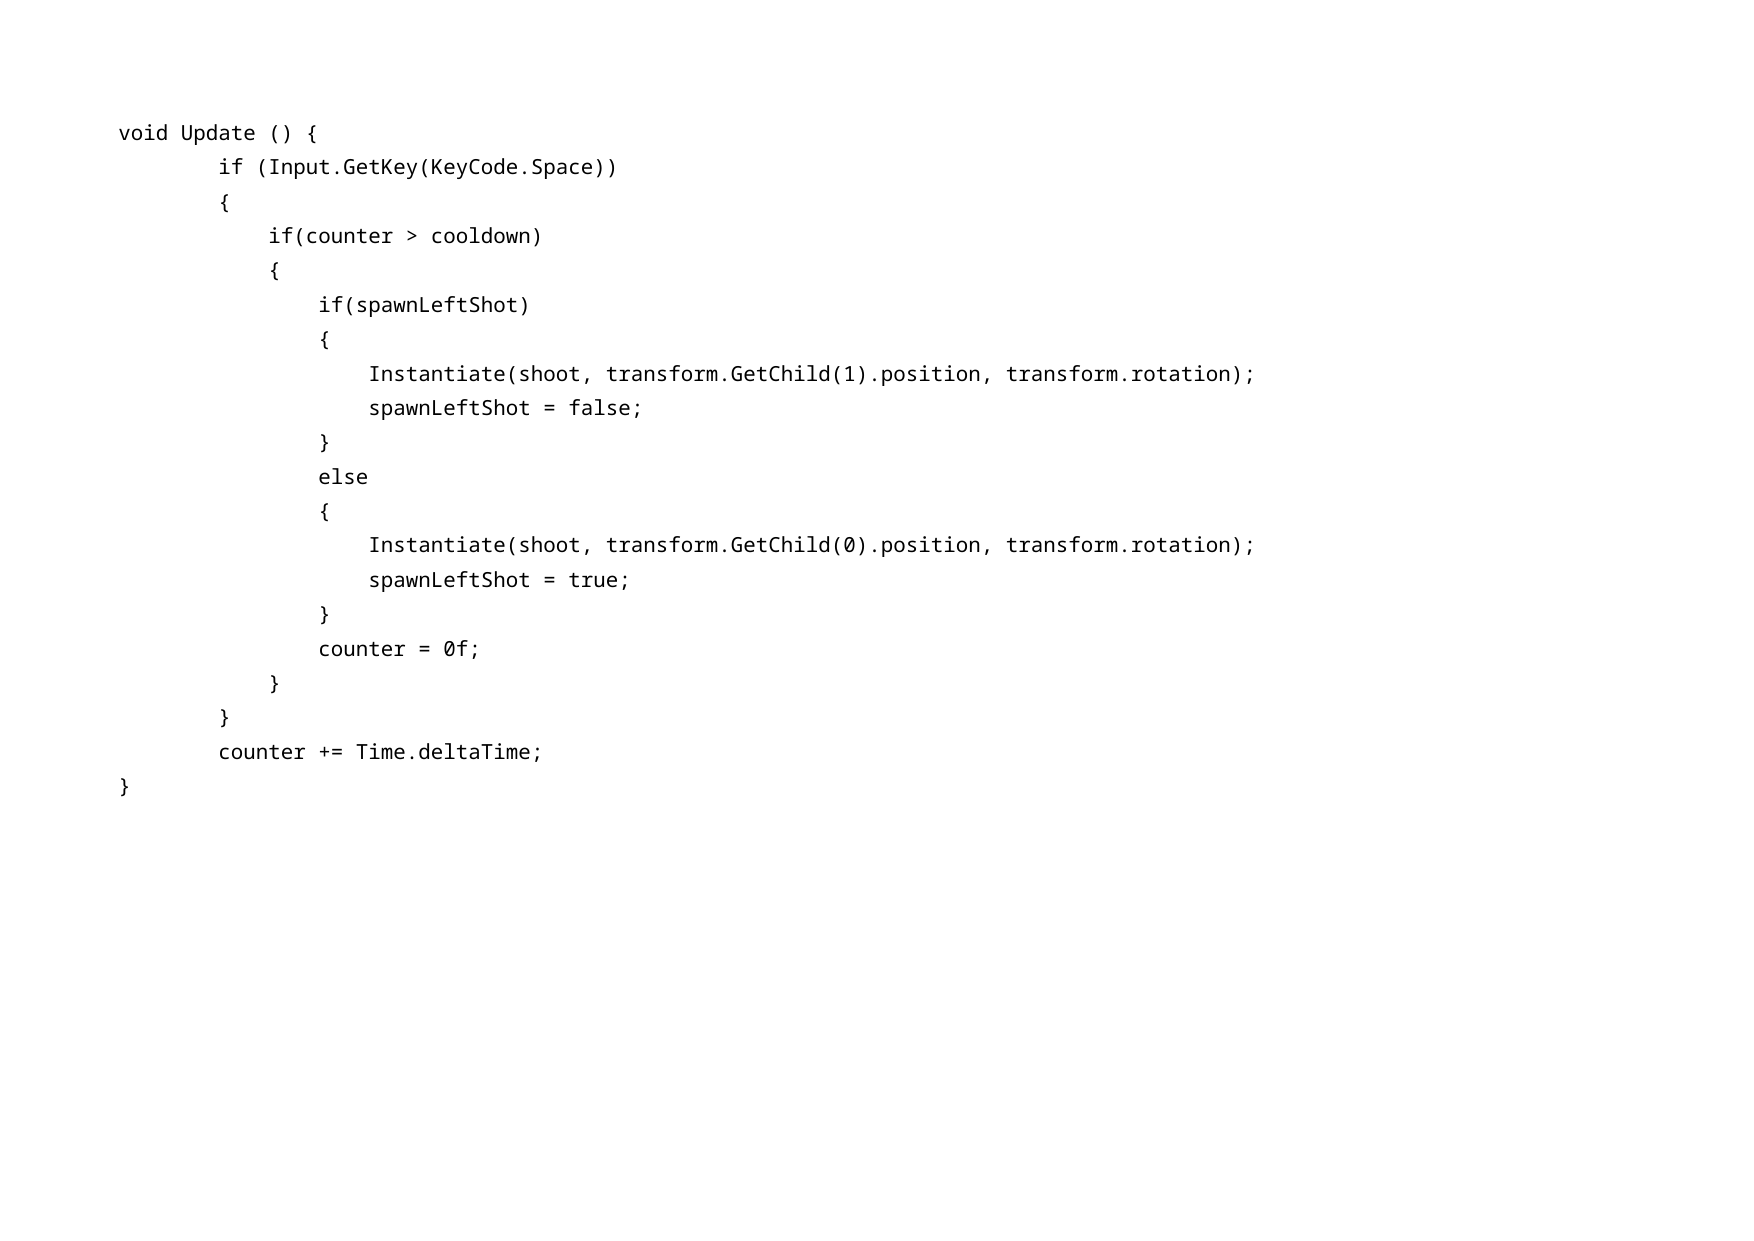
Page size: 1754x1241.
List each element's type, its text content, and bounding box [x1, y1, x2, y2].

text Instantiate(shoot, transform.GetChild(1).position, transform.rotation); [118, 359, 1636, 387]
text else [118, 462, 1636, 490]
text } [118, 771, 1636, 800]
text spawnLeftShot = true; [118, 565, 1636, 593]
text if(counter > cooldown) [118, 221, 1636, 250]
text } [118, 599, 1636, 628]
text void Update () { [118, 118, 1636, 147]
text { [118, 256, 1636, 284]
text { [118, 187, 1636, 215]
text if (Input.GetKey(KeyCode.Space)) [118, 152, 1636, 181]
text } [118, 427, 1636, 456]
text Instantiate(shoot, transform.GetChild(0).position, transform.rotation); [118, 531, 1636, 559]
text } [118, 702, 1636, 731]
text counter += Time.deltaTime; [118, 737, 1636, 765]
text } [118, 668, 1636, 697]
text counter = 0f; [118, 634, 1636, 662]
text spawnLeftShot = false; [118, 393, 1636, 422]
text { [118, 324, 1636, 353]
text { [118, 496, 1636, 525]
text if(spawnLeftShot) [118, 290, 1636, 318]
